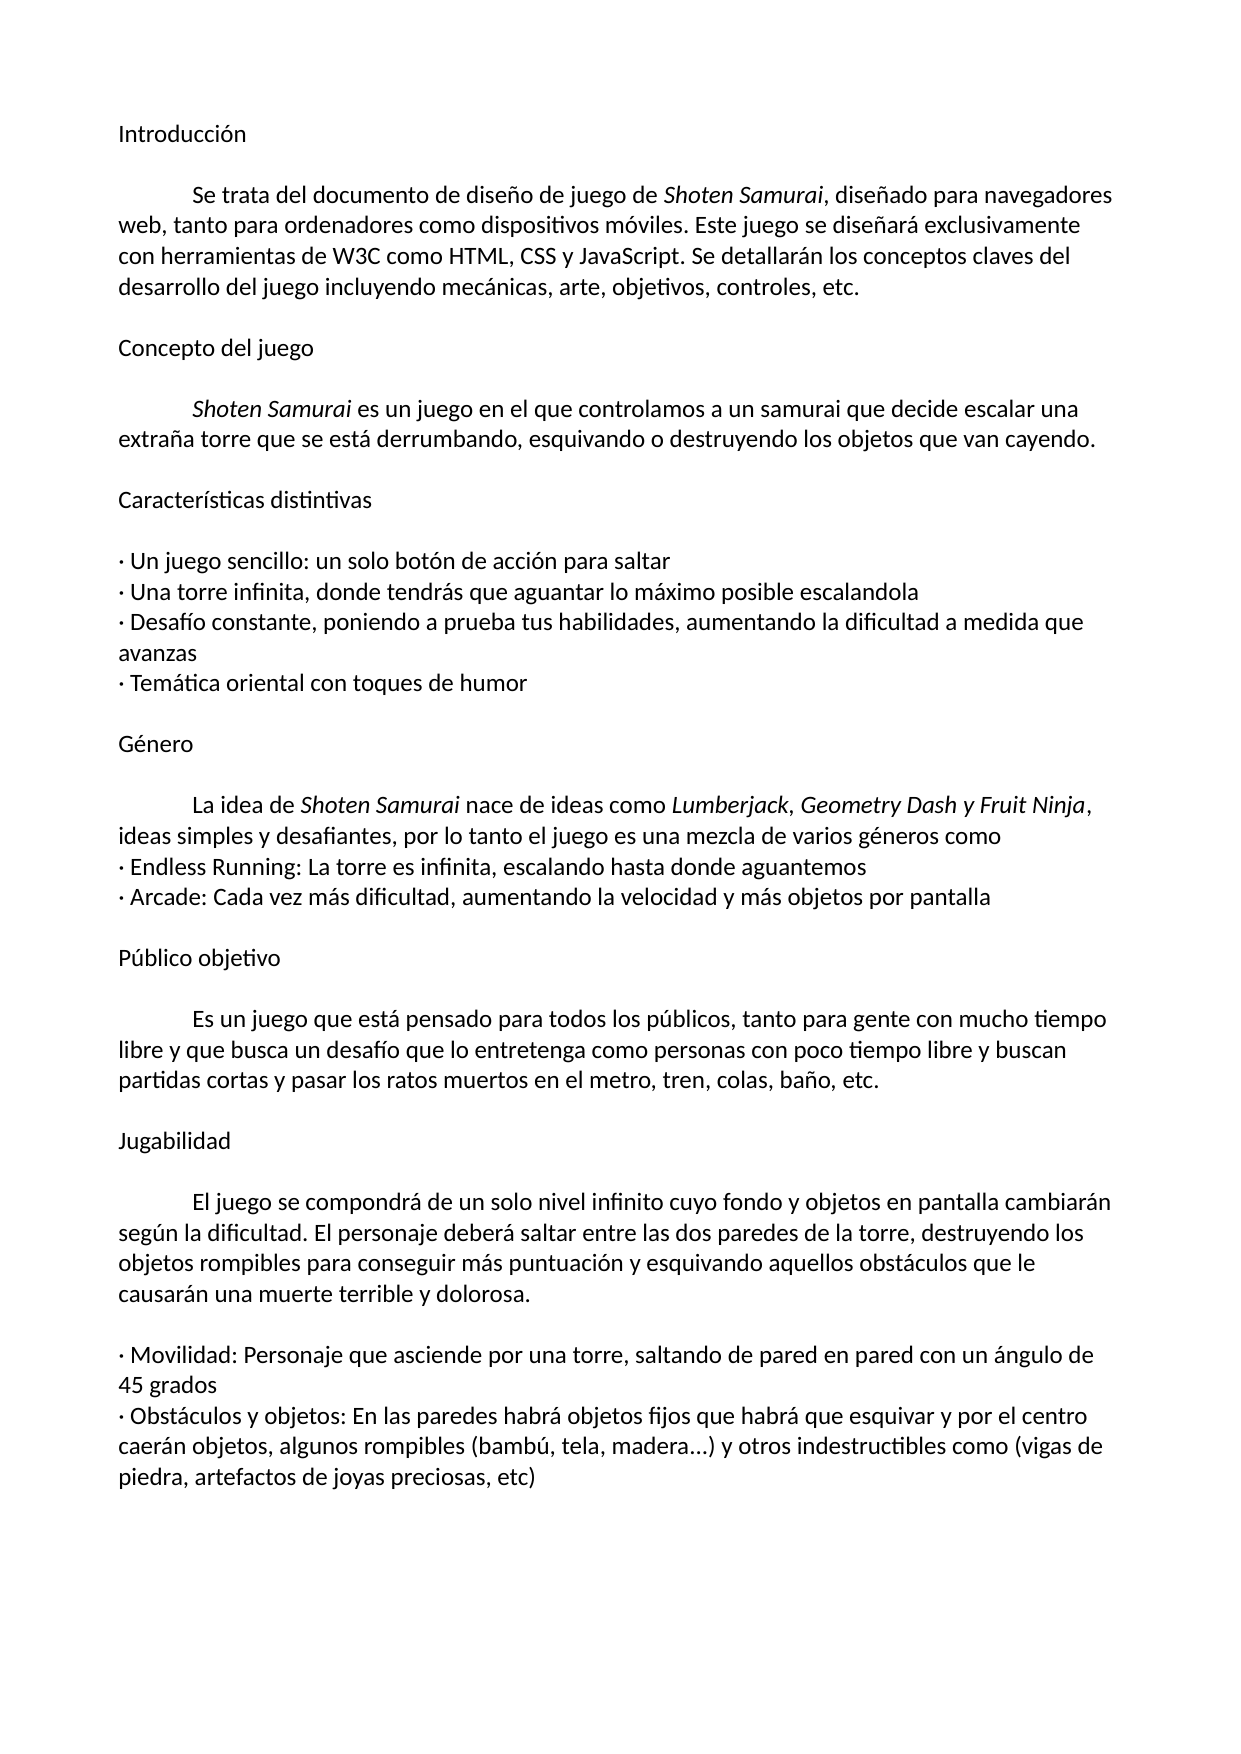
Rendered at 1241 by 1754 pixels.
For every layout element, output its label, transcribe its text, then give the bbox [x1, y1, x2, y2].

text Características distintivas [118, 484, 1122, 515]
text · Temática oriental con toques de humor [118, 667, 1122, 698]
text · Una torre infinita, donde tendrás que aguantar lo máximo posible escalandola [118, 576, 1122, 606]
text El juego se compondrá de un solo nivel infinito cuyo fondo y objetos en pantalla cambiarán según la dificultad. El personaje deberá saltar entre las dos paredes de la torre, destruyendo los objetos rompibles para conseguir más puntuación y esquivando aquellos obstáculos que le causarán una muerte terrible y dolorosa. [118, 1186, 1122, 1308]
text Jugabilidad [118, 1125, 1122, 1156]
text · Un juego sencillo: un solo botón de acción para saltar [118, 545, 1122, 576]
text · Movilidad: Personaje que asciende por una torre, saltando de pared en pared con un ángulo de 45 grados [118, 1339, 1122, 1400]
text Shoten Samurai es un juego en el que controlamos a un samurai que decide escalar una extraña torre que se está derrumbando, esquivando o destruyendo los objetos que van cayendo. [118, 393, 1122, 454]
text Se trata del documento de diseño de juego de Shoten Samurai, diseñado para navegadores web, tanto para ordenadores como dispositivos móviles. Este juego se diseñará exclusivamente con herramientas de W3C como HTML, CSS y JavaScript. Se detallarán los conceptos claves del desarrollo del juego incluyendo mecánicas, arte, objetivos, controles, etc. [118, 179, 1122, 301]
text Concepto del juego [118, 332, 1122, 362]
text · Obstáculos y objetos: En las paredes habrá objetos fijos que habrá que esquivar y por el centro caerán objetos, algunos rompibles (bambú, tela, madera...) y otros indestructibles como (vigas de piedra, artefactos de joyas preciosas, etc) [118, 1400, 1122, 1492]
text · Desafío constante, poniendo a prueba tus habilidades, aumentando la dificultad a medida que avanzas [118, 606, 1122, 667]
text La idea de Shoten Samurai nace de ideas como Lumberjack, Geometry Dash y Fruit Ninja, ideas simples y desafiantes, por lo tanto el juego es una mezcla de varios géneros como [118, 789, 1122, 851]
text · Endless Running: La torre es infinita, escalando hasta donde aguantemos [118, 851, 1122, 881]
text Género [118, 728, 1122, 759]
text Introducción [118, 118, 1122, 149]
text · Arcade: Cada vez más dificultad, aumentando la velocidad y más objetos por pantalla [118, 881, 1122, 912]
text Público objetivo [118, 942, 1122, 973]
text Es un juego que está pensado para todos los públicos, tanto para gente con mucho tiempo libre y que busca un desafío que lo entretenga como personas con poco tiempo libre y buscan partidas cortas y pasar los ratos muertos en el metro, tren, colas, baño, etc. [118, 1003, 1122, 1095]
